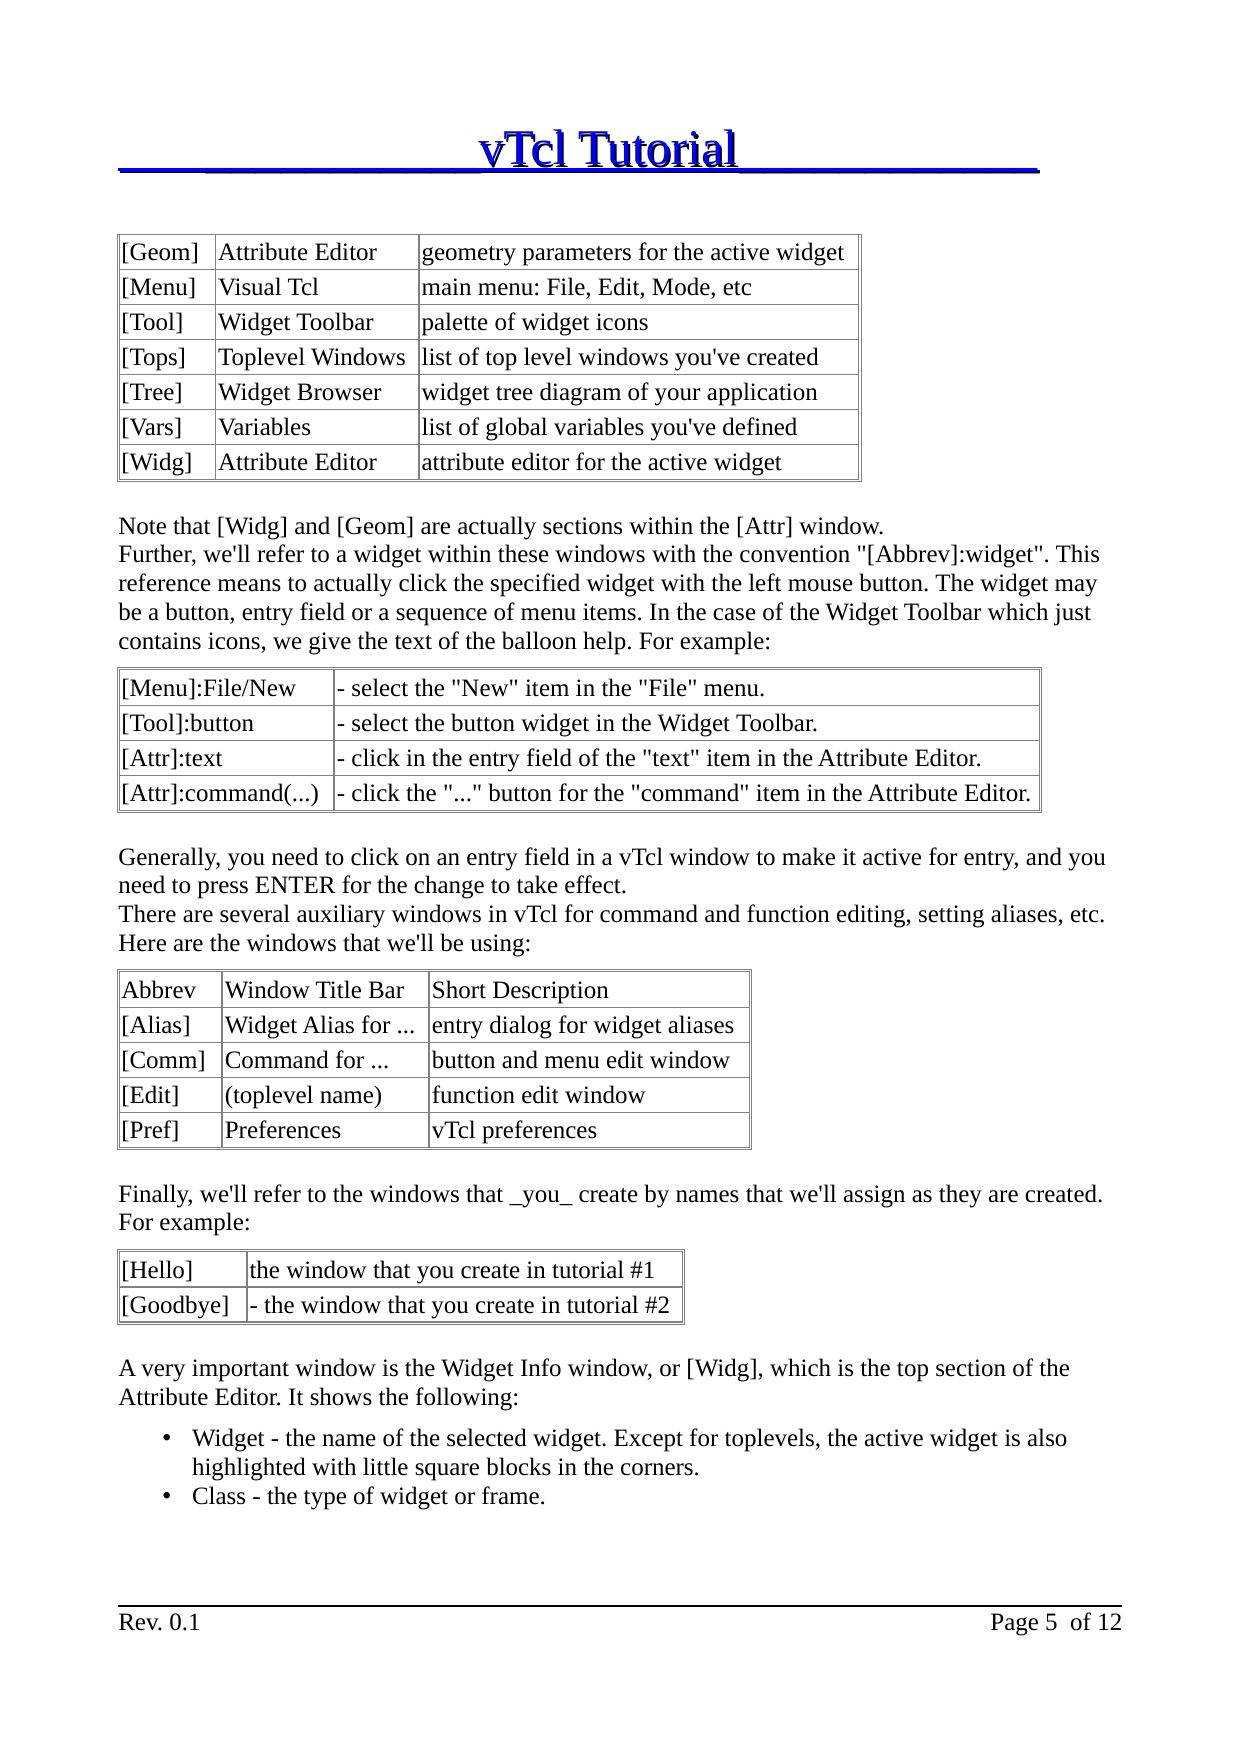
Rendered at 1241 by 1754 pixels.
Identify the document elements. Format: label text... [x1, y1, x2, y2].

table_cell geometry parameters for the active widget [420, 235, 858, 269]
table_cell [Widg] [120, 445, 215, 479]
table_cell - click the "..." button for the "command" item in the Attribute Editor. [335, 776, 1039, 810]
table_cell [Menu] [120, 270, 215, 304]
table_cell Toplevel Windows [216, 340, 418, 374]
list Class - the type of widget or frame. [162, 1481, 1122, 1509]
table_cell [Alias] [120, 1008, 221, 1042]
table_cell vTcl preferences [430, 1113, 749, 1147]
table_cell main menu: File, Edit, Mode, etc [420, 270, 858, 304]
table_cell Visual Tcl [216, 270, 418, 304]
table_cell - select the button widget in the Widget Toolbar. [335, 706, 1039, 740]
table_cell list of top level windows you've created [420, 340, 858, 374]
table_cell Attribute Editor [216, 235, 418, 269]
table_header [Hello] [120, 1252, 246, 1286]
text Note that [Widg] and [Geom] are actually sections within the [Attr] window. Further, we'll refer to a widget within these windows with the convention "[Abbrev]:widget". This reference means to actually click the specified widget with the left mouse button. The widget may be a button, entry field or a sequence of menu items. In the case of the Widget Toolbar which just contains icons, we give the text of the balloon help. For example: [118, 482, 1122, 654]
table_cell [Pref] [120, 1113, 221, 1147]
list Widget - the name of the selected widget. Except for toplevels, the active widget is also highlighted with little square blocks in the corners. [162, 1423, 1122, 1481]
table_header [Menu]:File/New [120, 670, 333, 705]
table_cell [Tool] [120, 305, 215, 339]
text Finally, we'll refer to the windows that _you_ create by names that we'll assign as they are created. For example: [118, 1150, 1122, 1236]
table_cell (toplevel name) [223, 1078, 428, 1112]
table_cell list of global variables you've defined [420, 410, 858, 444]
table_cell attribute editor for the active widget [420, 445, 858, 479]
table_cell [Vars] [120, 410, 215, 444]
table_cell entry dialog for widget aliases [430, 1008, 749, 1042]
table_cell Attribute Editor [216, 445, 418, 479]
table_cell [Goodbye] [120, 1288, 246, 1321]
text Generally, you need to click on an entry field in a vTcl window to make it active for entry, and you need to press ENTER for the change to take effect. There are several auxiliary windows in vTcl for command and function editing, setting aliases, etc. Here are the windows that we'll be using: [118, 813, 1122, 957]
table_header Abbrev [120, 972, 221, 1007]
table_cell [Attr]:text [120, 741, 333, 775]
table_cell palette of widget icons [420, 305, 858, 339]
table_cell [Tops] [120, 340, 215, 374]
text A very important window is the Widget Info window, or [Widg], which is the top section of the Attribute Editor. It shows the following: [118, 1324, 1122, 1411]
table_cell Widget Alias for ... [223, 1008, 428, 1042]
table_cell [Edit] [120, 1078, 221, 1112]
table_cell widget tree diagram of your application [420, 375, 858, 409]
table_cell Widget Toolbar [216, 305, 418, 339]
table_cell function edit window [430, 1078, 749, 1112]
table_header the window that you create in tutorial #1 [248, 1252, 682, 1286]
table_cell [Geom] [120, 235, 215, 269]
table_cell [Comm] [120, 1043, 221, 1077]
table_cell button and menu edit window [430, 1043, 749, 1077]
table_cell Widget Browser [216, 375, 418, 409]
table_cell - the window that you create in tutorial #2 [248, 1288, 682, 1321]
table_cell [Tree] [120, 375, 215, 409]
table_cell Variables [216, 410, 418, 444]
table_header - select the "New" item in the "File" menu. [335, 670, 1039, 705]
table_cell - click in the entry field of the "text" item in the Attribute Editor. [335, 741, 1039, 775]
table_header Short Description [430, 972, 749, 1007]
table_header Window Title Bar [223, 972, 428, 1007]
table_cell [Tool]:button [120, 706, 333, 740]
table_cell Preferences [223, 1113, 428, 1147]
table_cell Command for ... [223, 1043, 428, 1077]
table_cell [Attr]:command(...) [120, 776, 333, 810]
